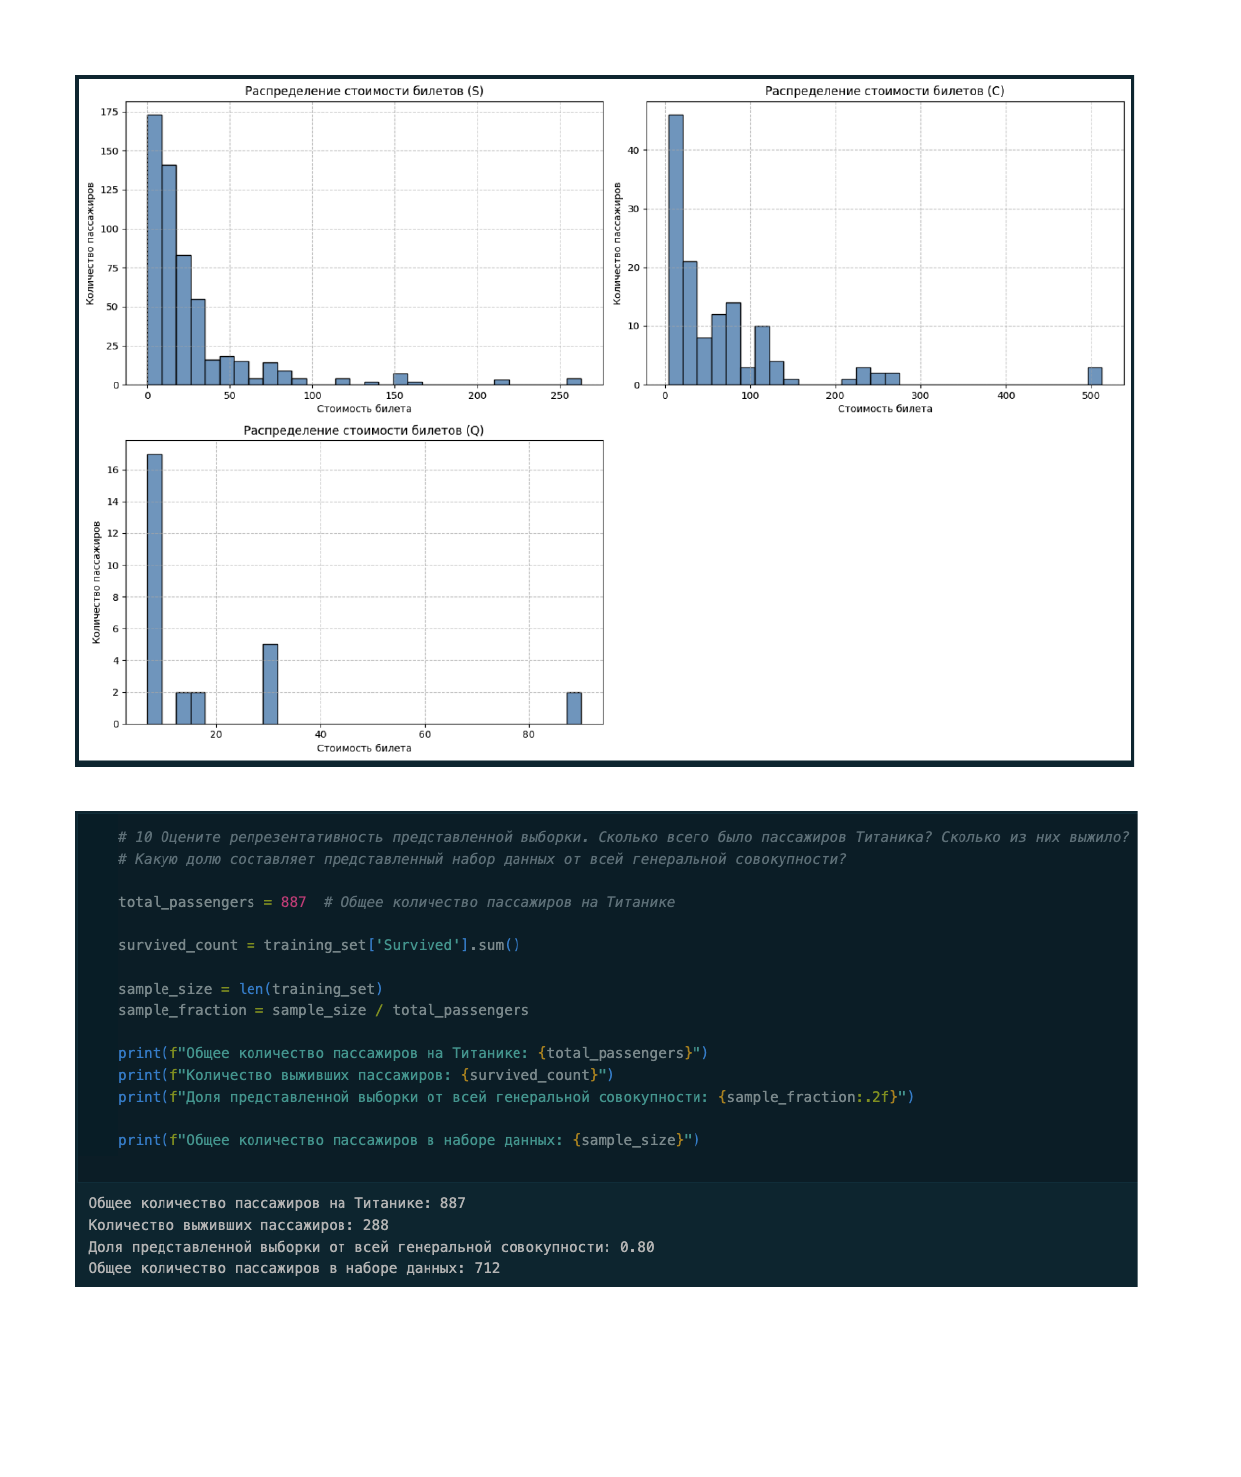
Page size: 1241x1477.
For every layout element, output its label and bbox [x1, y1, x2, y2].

picture [75, 811, 1138, 1287]
picture [75, 75, 1135, 767]
